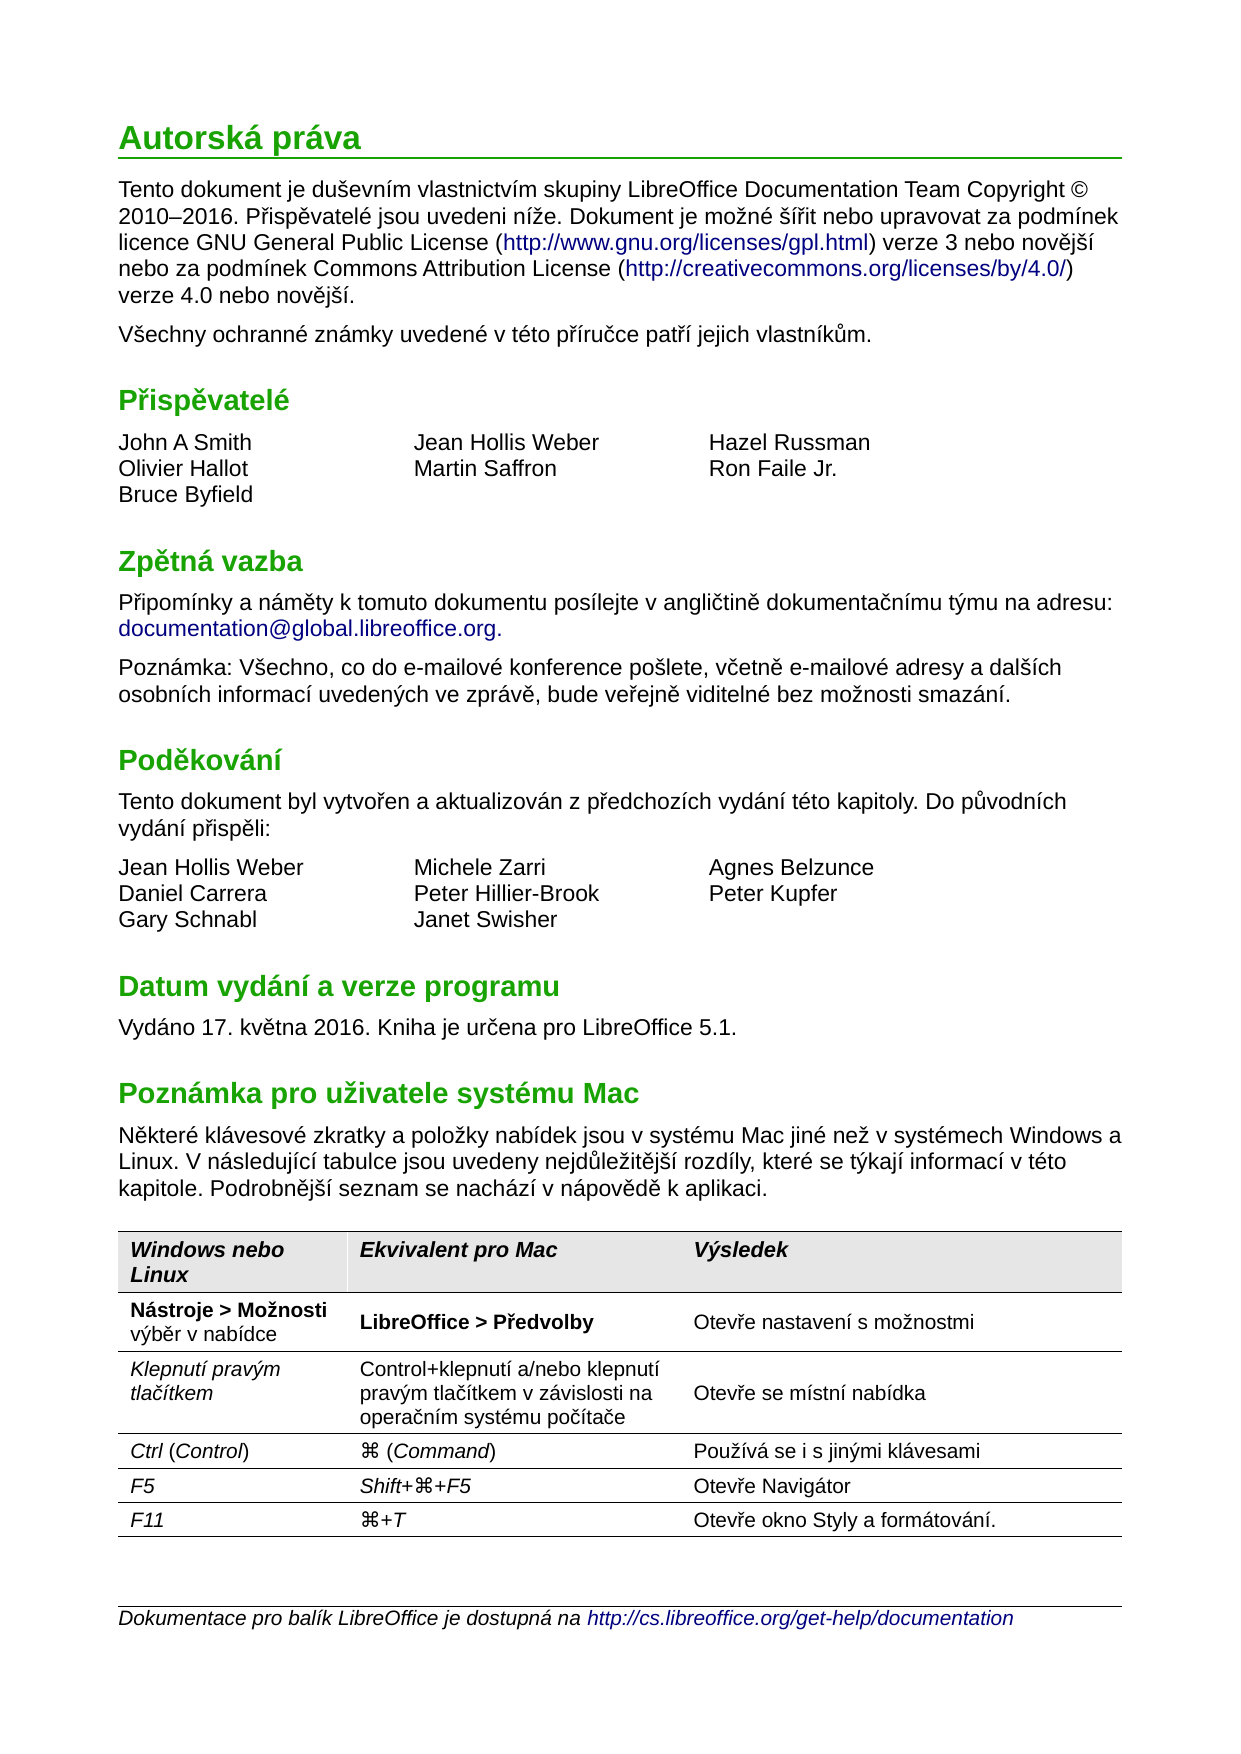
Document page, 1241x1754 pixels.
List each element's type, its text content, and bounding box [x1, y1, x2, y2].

table_cell F5 [118, 1469, 347, 1502]
table_cell Klepnutí pravým tlačítkem [118, 1352, 347, 1433]
table_cell ⌘+T [348, 1503, 681, 1536]
text Vydáno 17. května 2016. Kniha je určena pro LibreOffice 5.1. [118, 1014, 1122, 1040]
subtitle Poznámka pro uživatele systému Mac [118, 1077, 1122, 1110]
table_header Ekvivalent pro Mac [348, 1232, 681, 1292]
table_cell F11 [118, 1503, 347, 1536]
table_cell Ctrl (Control) [118, 1434, 347, 1467]
text Tento dokument je duševním vlastnictvím skupiny LibreOffice Documentation Team Copyright © 2010–2016. Přispěvatelé jsou uvedeni níže. Dokument je možné šířit nebo upravovat za podmínek licence GNU General Public License (http://www.gnu.org/licenses/gpl.html) verze 3 nebo novější nebo za podmínek Commons Attribution License (http://creativecommons.org/licenses/by/4.0/) verze 4.0 nebo novější. [118, 176, 1122, 308]
text Všechny ochranné známky uvedené v této příručce patří jejich vlastníkům. [118, 321, 1122, 347]
text Některé klávesové zkratky a položky nabídek jsou v systému Mac jiné než v systémech Windows a Linux. V následující tabulce jsou uvedeny nejdůležitější rozdíly, které se týkají informací v této kapitole. Podrobnější seznam se nachází v nápovědě k aplikaci. [118, 1122, 1122, 1201]
table_cell Control+klepnutí a/nebo klepnutí pravým tlačítkem v závislosti na operačním systému počítače [348, 1352, 681, 1433]
table_cell Otevře Navigátor [681, 1469, 1122, 1502]
text Poznámka: Všechno, co do e-mailové konference pošlete, včetně e-mailové adresy a dalších osobních informací uvedených ve zprávě, bude veřejně viditelné bez možnosti smazání. [118, 654, 1122, 707]
table_cell Shift+⌘+F5 [348, 1469, 681, 1502]
table_cell Otevře okno Styly a formátování. [681, 1503, 1122, 1536]
subtitle Poděkování [118, 743, 1122, 777]
table_cell Používá se i s jinými klávesami [681, 1434, 1122, 1467]
table_cell Otevře nastavení s možnostmi [681, 1293, 1122, 1351]
table_cell LibreOffice > Předvolby [348, 1293, 681, 1351]
text Připomínky a náměty k tomuto dokumentu posílejte v angličtině dokumentačnímu týmu na adresu: documentation@global.libreoffice.org. [118, 589, 1122, 642]
text John A Smith Jean Hollis Weber Hazel Russman Olivier Hallot Martin Saffron Ron Faile Jr. Bruce Byfield [118, 428, 1122, 507]
table_cell Nástroje > Možnosti výběr v nabídce [118, 1293, 347, 1351]
subtitle Autorská práva [118, 118, 1122, 157]
subtitle Zpětná vazba [118, 544, 1122, 577]
subtitle Přispěvatelé [118, 383, 1122, 417]
text Jean Hollis Weber Michele Zarri Agnes Belzunce Daniel Carrera Peter Hillier-Brook Peter Kupfer Gary Schnabl Janet Swisher [118, 853, 1122, 933]
table_cell Otevře se místní nabídka [681, 1352, 1122, 1433]
table_header Výsledek [681, 1232, 1122, 1292]
table_header Windows nebo Linux [118, 1232, 347, 1292]
text Tento dokument byl vytvořen a aktualizován z předchozích vydání této kapitoly. Do původních vydání přispěli: [118, 788, 1122, 841]
table_cell ⌘ (Command) [348, 1434, 681, 1467]
subtitle Datum vydání a verze programu [118, 969, 1122, 1002]
